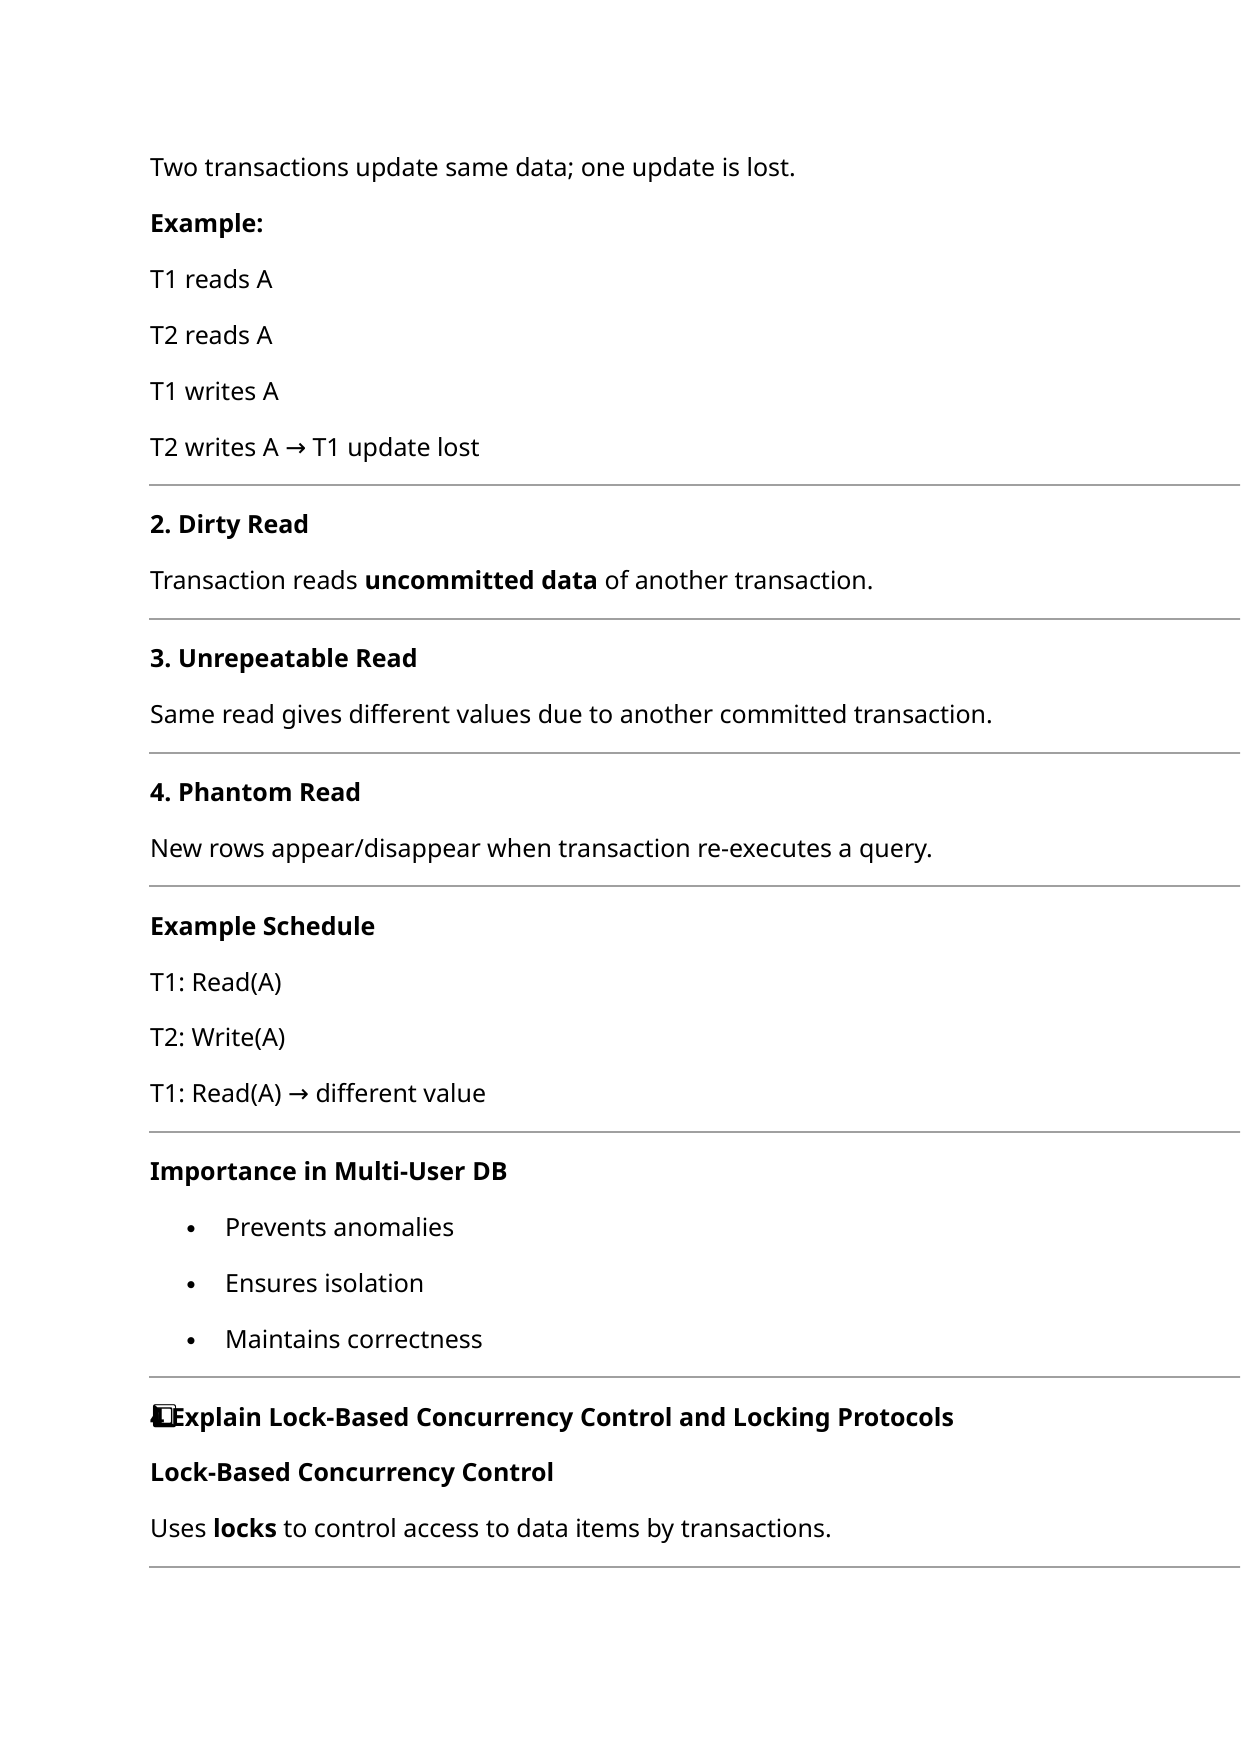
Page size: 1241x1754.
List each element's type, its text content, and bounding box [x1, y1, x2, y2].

text T2 reads A [150, 317, 1090, 352]
text 3. Unrepeatable Read [150, 641, 1090, 675]
text 4️⃣ Explain Lock-Based Concurrency Control and Locking Protocols [150, 1399, 1090, 1433]
text Transaction reads uncommitted data of another transaction. [150, 563, 1090, 597]
text Example: [150, 206, 1090, 240]
text T1 reads A [150, 262, 1090, 296]
text Same read gives different values due to another committed transaction. [150, 697, 1090, 731]
text Example Schedule [150, 908, 1090, 942]
text 2. Dirty Read [150, 507, 1090, 541]
text T1: Read(A) → different value [150, 1076, 1090, 1110]
text T2: Write(A) [150, 1020, 1090, 1054]
text New rows appear/disappear when transaction re-executes a query. [150, 830, 1090, 864]
text T1: Read(A) [150, 964, 1090, 998]
list Prevents anomalies [187, 1209, 1090, 1244]
text Lock-Based Concurrency Control [150, 1455, 1090, 1489]
text T2 writes A → T1 update lost [150, 429, 1090, 463]
text Uses locks to control access to data items by transactions. [150, 1511, 1090, 1545]
list Ensures isolation [187, 1265, 1090, 1299]
text Importance in Multi-User DB [150, 1154, 1090, 1188]
list Maintains correctness [187, 1321, 1090, 1355]
text T1 writes A [150, 373, 1090, 407]
text 4. Phantom Read [150, 774, 1090, 809]
text Two transactions update same data; one update is lost. [150, 150, 1090, 184]
